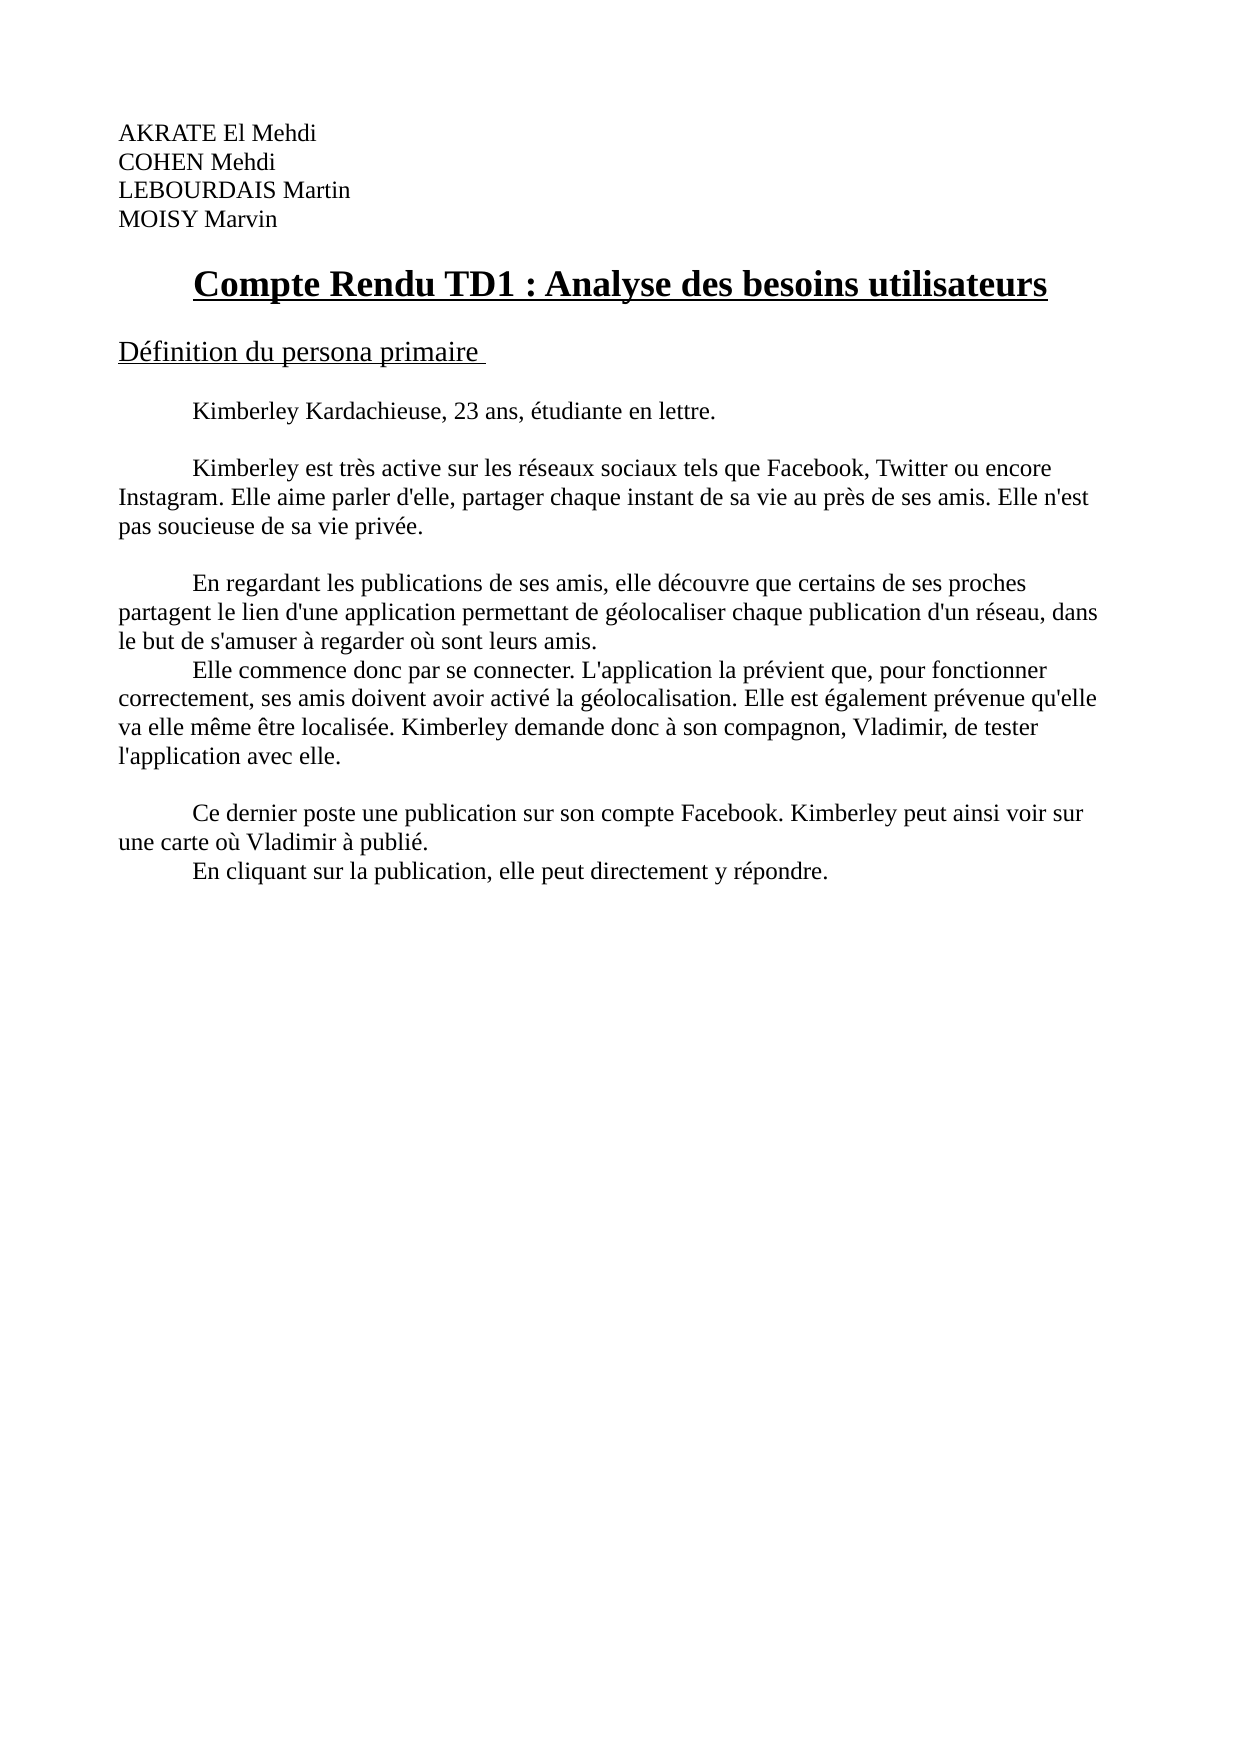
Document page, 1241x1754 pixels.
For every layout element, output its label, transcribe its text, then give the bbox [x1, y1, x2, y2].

text Définition du persona primaire [118, 334, 1122, 367]
text Kimberley est très active sur les réseaux sociaux tels que Facebook, Twitter ou encore Instagram. Elle aime parler d'elle, partager chaque instant de sa vie au près de ses amis. Elle n'est pas soucieuse de sa vie privée. [118, 453, 1122, 540]
text En cliquant sur la publication, elle peut directement y répondre. [118, 856, 1122, 885]
text En regardant les publications de ses amis, elle découvre que certains de ses proches partagent le lien d'une application permettant de géolocaliser chaque publication d'un réseau, dans le but de s'amuser à regarder où sont leurs amis. [118, 568, 1122, 655]
text Compte Rendu TD1 : Analyse des besoins utilisateurs [118, 262, 1122, 305]
text Elle commence donc par se connecter. L'application la prévient que, pour fonctionner correctement, ses amis doivent avoir activé la géolocalisation. Elle est également prévenue qu'elle va elle même être localisée. Kimberley demande donc à son compagnon, Vladimir, de tester l'application avec elle. [118, 655, 1122, 770]
text LEBOURDAIS Martin [118, 176, 1122, 204]
text COHEN Mehdi [118, 147, 1122, 176]
text Kimberley Kardachieuse, 23 ans, étudiante en lettre. [118, 396, 1122, 425]
text Ce dernier poste une publication sur son compte Facebook. Kimberley peut ainsi voir sur une carte où Vladimir à publié. [118, 798, 1122, 856]
text MOISY Marvin [118, 204, 1122, 233]
text AKRATE El Mehdi [118, 118, 1122, 147]
